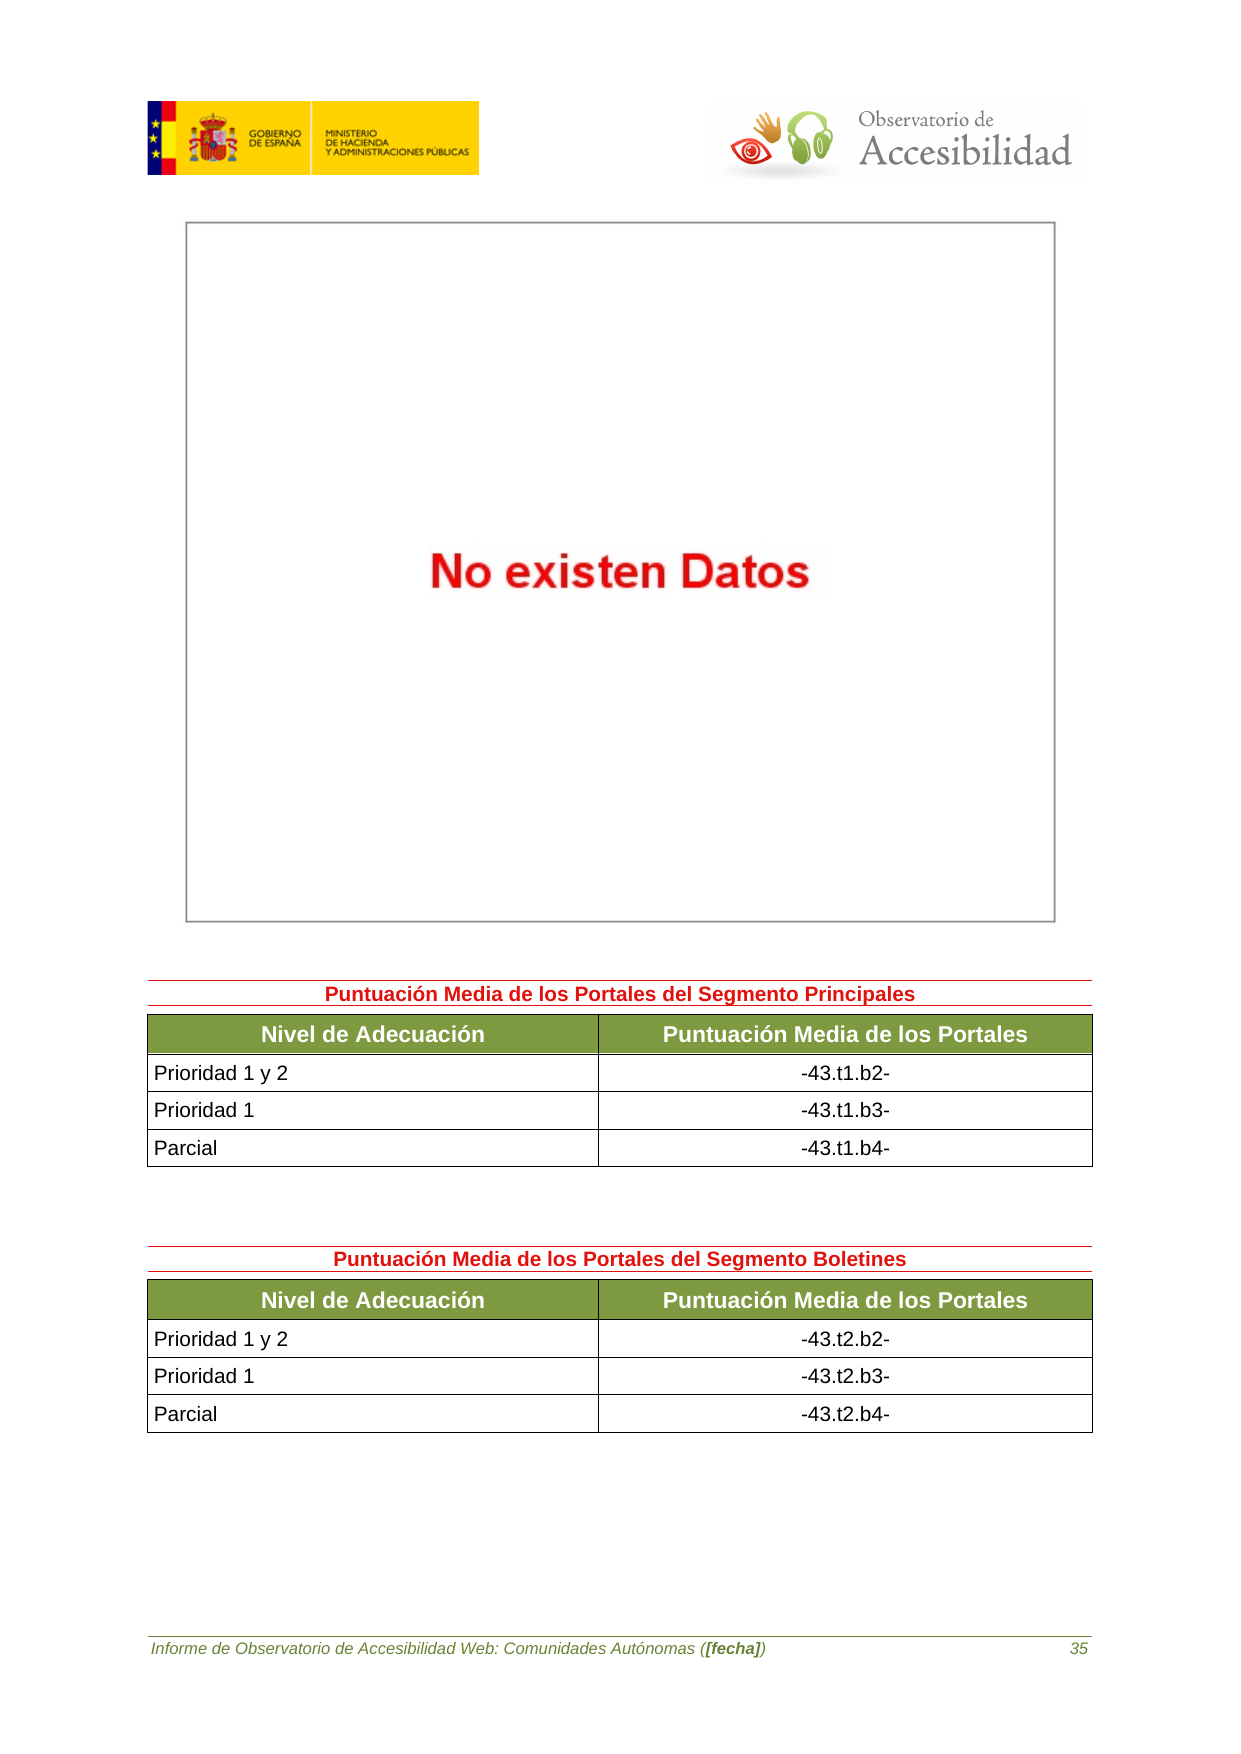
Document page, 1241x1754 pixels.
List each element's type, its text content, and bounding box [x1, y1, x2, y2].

picture [147, 101, 479, 175]
table_cell Prioridad 1 [148, 1358, 598, 1394]
table_cell Prioridad 1 y 2 [148, 1320, 598, 1357]
table_cell Parcial [148, 1130, 598, 1166]
picture [710, 102, 1086, 185]
table_cell Parcial [148, 1395, 598, 1432]
table_header Puntuación Media de los Portales [599, 1280, 1092, 1319]
table_cell Prioridad 1 [148, 1092, 598, 1128]
table_cell -43.t2.b4- [599, 1395, 1092, 1432]
table_cell -43.t2.b2- [599, 1320, 1092, 1357]
table_cell -43.t2.b3- [599, 1358, 1092, 1394]
picture [178, 219, 1062, 929]
table_header Nivel de Adecuación [148, 1015, 598, 1053]
table_header Puntuación Media de los Portales [599, 1015, 1092, 1053]
text Puntuación Media de los Portales del Segmento Principales [148, 981, 1092, 1005]
table_cell -43.t1.b2- [599, 1055, 1092, 1091]
text Puntuación Media de los Portales del Segmento Boletines [148, 1247, 1092, 1271]
table_cell -43.t1.b3- [599, 1092, 1092, 1128]
table_cell -43.t1.b4- [599, 1130, 1092, 1166]
table_header Nivel de Adecuación [148, 1280, 598, 1319]
table_cell Prioridad 1 y 2 [148, 1055, 598, 1091]
